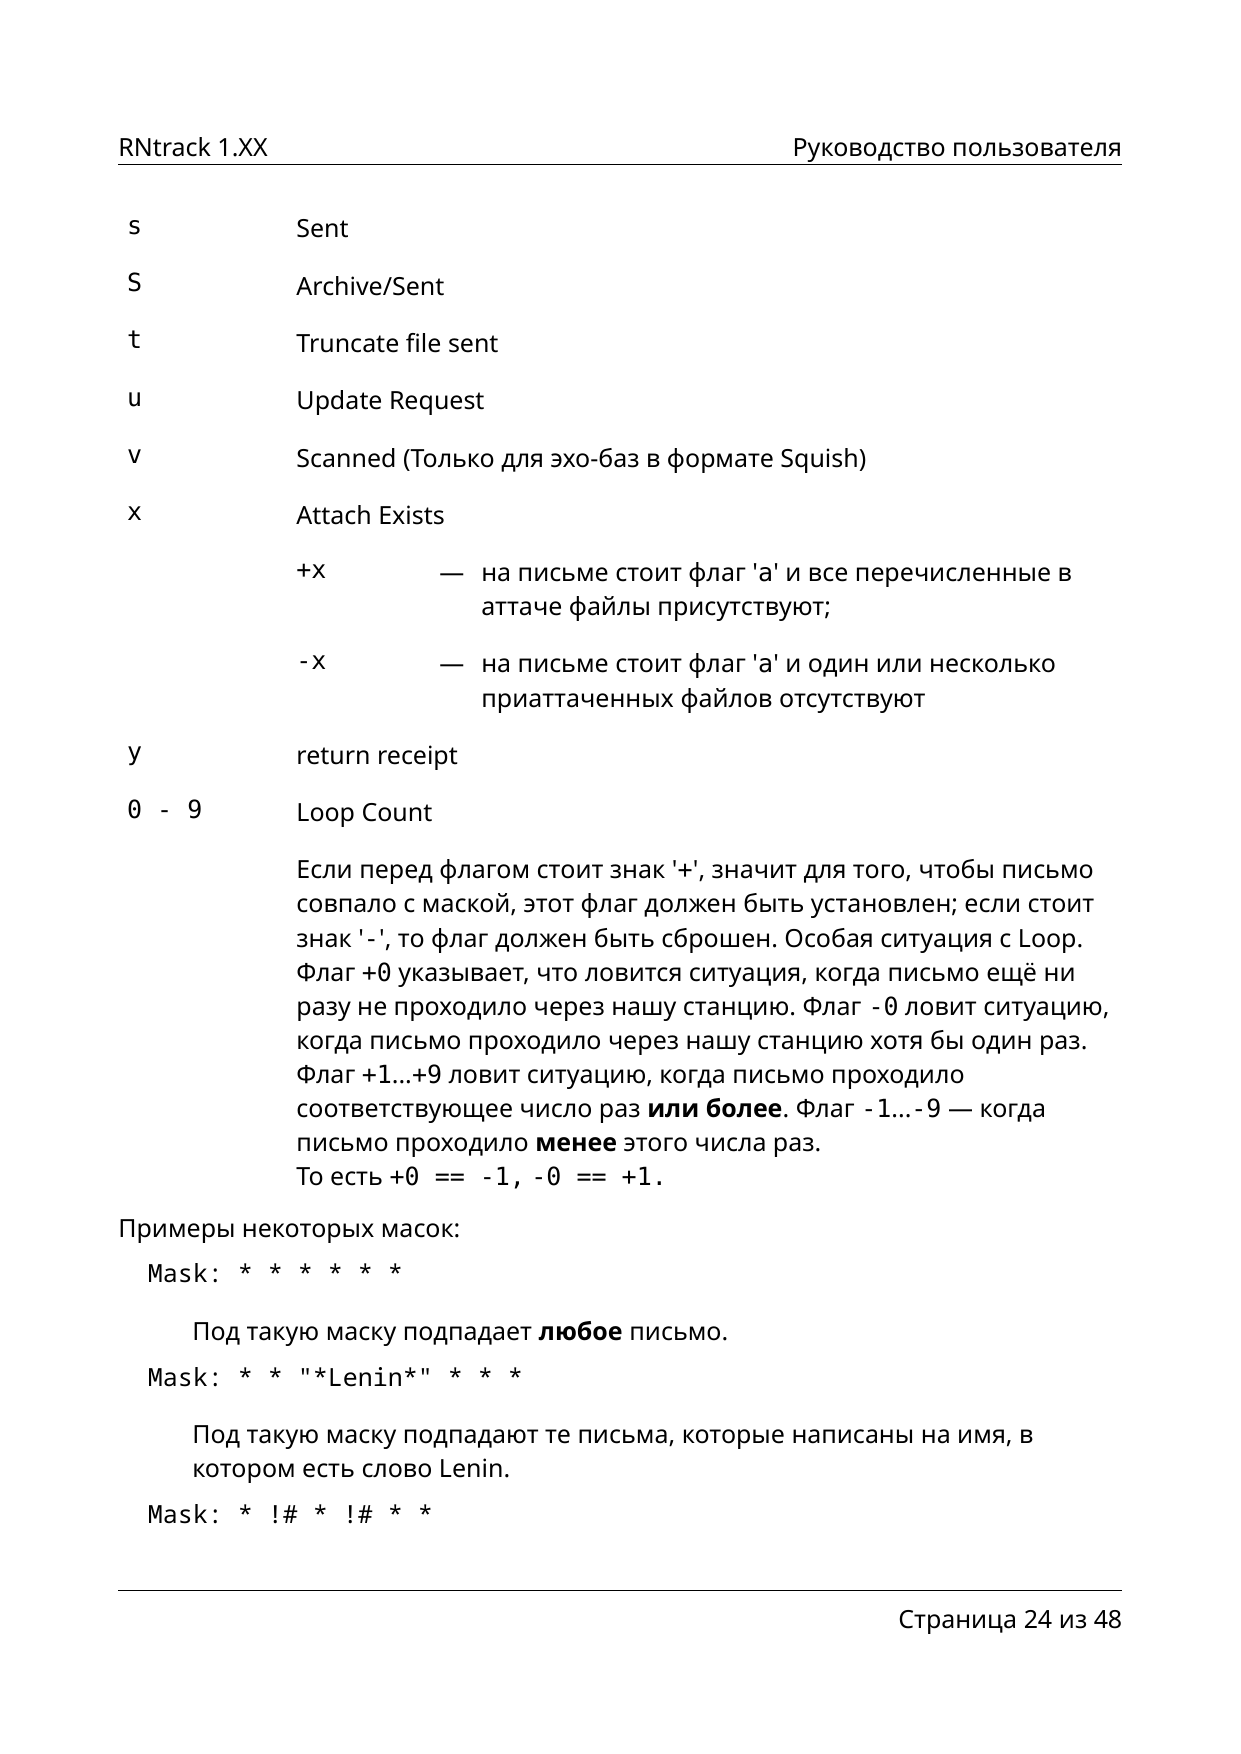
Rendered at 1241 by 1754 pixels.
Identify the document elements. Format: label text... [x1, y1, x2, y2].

table_cell y [121, 720, 290, 777]
text Примеры некоторых масок: [118, 1210, 1122, 1244]
table_cell Truncate file sent [290, 308, 1122, 365]
table_cell Scanned (Только для эхо-баз в формате Squish) [290, 423, 1122, 480]
table_cell Archive/Sent [290, 251, 1122, 308]
text Под такую маску подпадает любое письмо. [192, 1314, 1122, 1348]
table_cell Update Request [290, 365, 1122, 423]
table_cell S [121, 251, 290, 308]
text Mask: * * "*Lenin*" * * * [148, 1359, 1063, 1393]
table_cell u [121, 365, 290, 423]
table_cell +x [290, 537, 428, 629]
table_cell — [428, 537, 475, 629]
table_cell на письме стоит флаг 'a' и один или несколько приаттаченных файлов отсутствуют [475, 629, 1122, 720]
table_cell Loop Count [290, 777, 1122, 834]
table_cell -x [290, 629, 428, 720]
table_cell [121, 537, 290, 629]
table_cell [121, 629, 290, 720]
table_cell v [121, 423, 290, 480]
text Под такую маску подпадают те письма, которые написаны на имя, в котором есть слово Lenin. [192, 1417, 1122, 1485]
table_cell на письме стоит флаг 'a' и все перечисленные в аттаче файлы присутствуют; [475, 537, 1122, 629]
table_cell x [121, 480, 290, 537]
table_cell t [121, 308, 290, 365]
table_cell 0 - 9 [121, 777, 290, 834]
table_cell Если перед флагом стоит знак '+', значит для того, чтобы письмо совпало с маской, этот флаг должен быть установлен; если стоит знак '-', то флаг должен быть сброшен. Особая ситуация с Loop. Флаг +0 указывает, что ловится ситуация, когда письмо ещё ни разу не проходило через нашу станцию. Флаг -0 ловит ситуацию, когда письмо проходило через нашу станцию хотя бы один раз. Флаг +1...+9 ловит ситуацию, когда письмо проходило соответствующее число раз или более. Флаг -1...-9 — когда письмо проходило менее этого числа раз. То есть +0 == -1, -0 == +1. [290, 835, 1122, 1198]
table_cell Attach Exists [290, 480, 1122, 537]
table_cell return receipt [290, 720, 1122, 777]
table_cell [121, 835, 290, 1198]
table_cell — [428, 629, 475, 720]
text Mask: * !# * !# * * [148, 1497, 1063, 1531]
table_cell s [121, 194, 290, 251]
text Mask: * * * * * * [148, 1256, 1063, 1290]
table_cell Sent [290, 194, 1122, 251]
